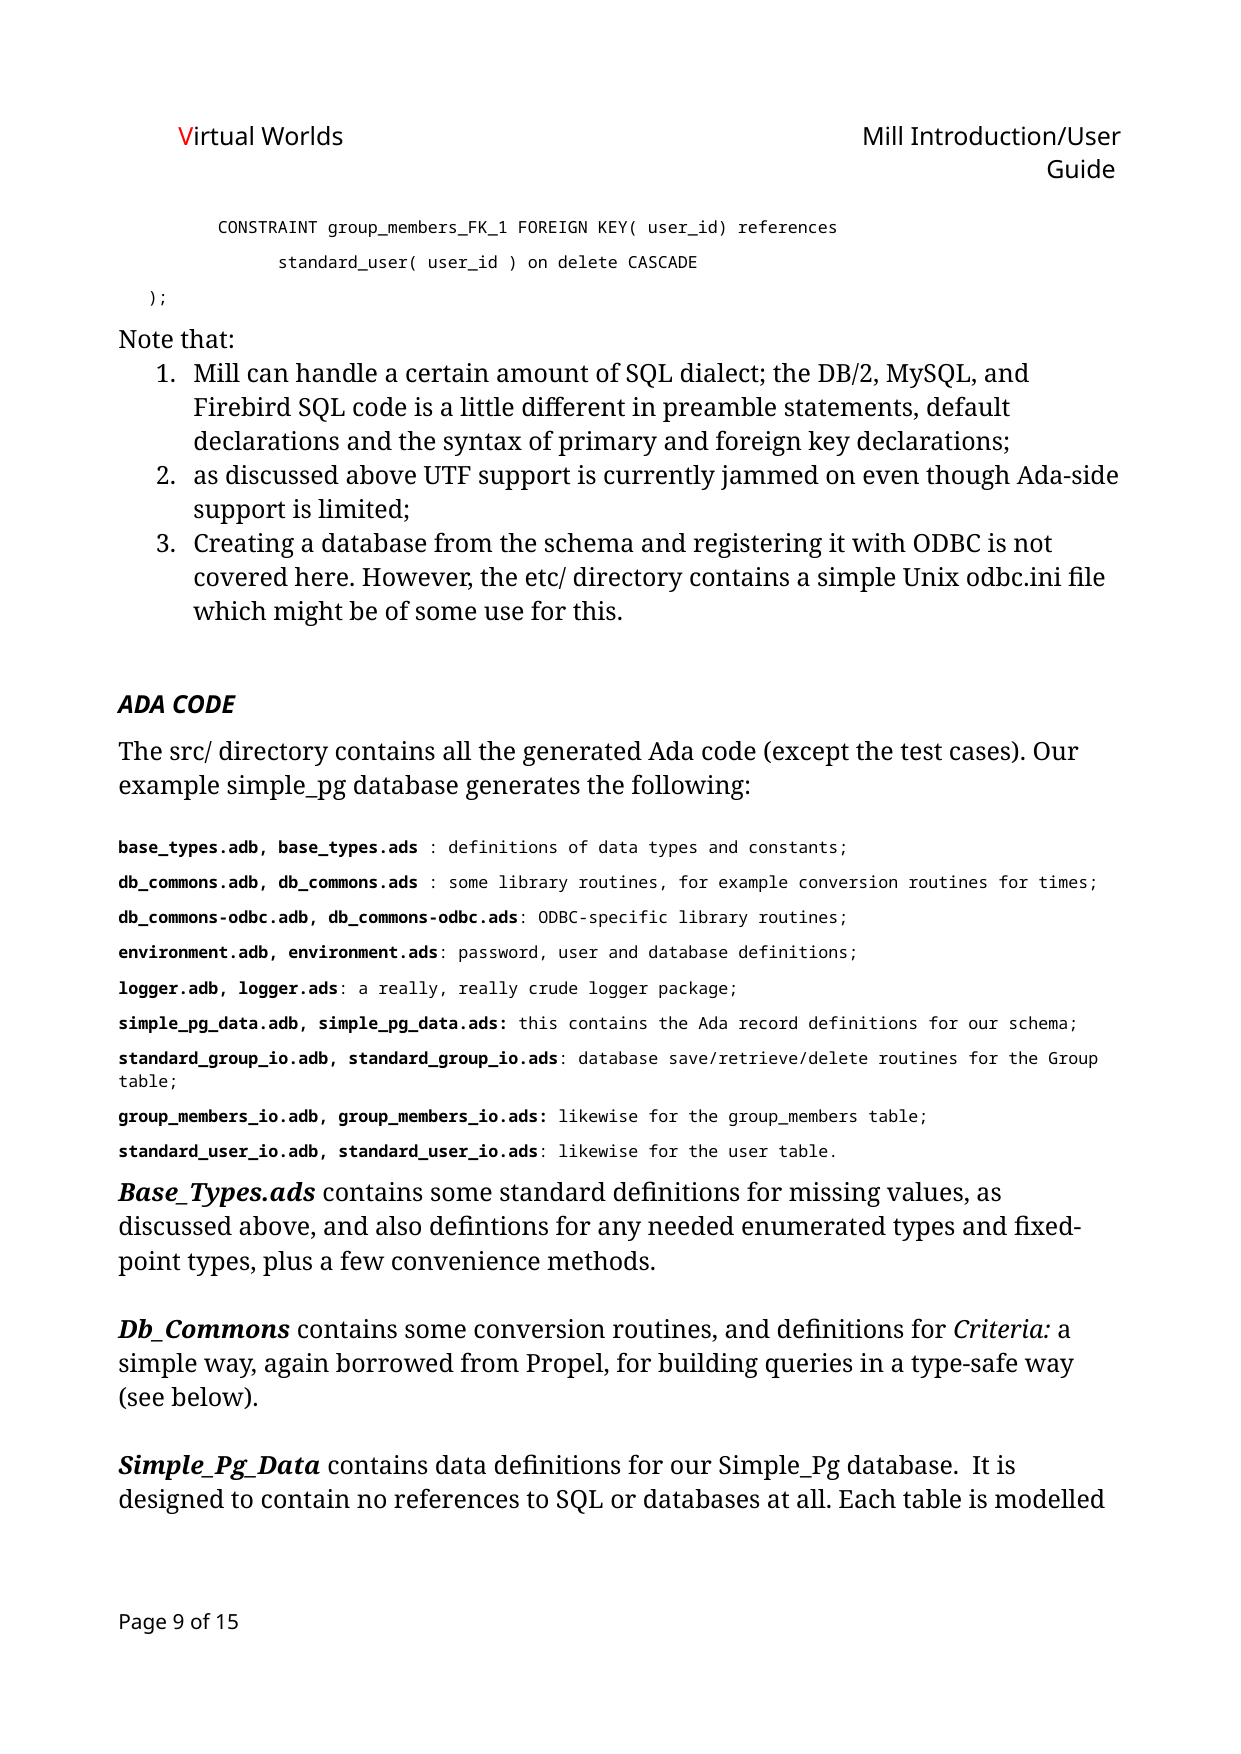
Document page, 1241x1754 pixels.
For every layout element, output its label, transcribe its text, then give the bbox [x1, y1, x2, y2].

text environment.adb, environment.ads: password, user and database definitions; [118, 941, 1122, 964]
text CONSTRAINT group_members_FK_1 FOREIGN KEY( user_id) references [148, 216, 1122, 238]
text group_members_io.adb, group_members_io.ads: likewise for the group_members table; [118, 1104, 1122, 1127]
list as discussed above UTF support is currently jammed on even though Ada-side support is limited; [156, 458, 1122, 526]
text standard_group_io.adb, standard_group_io.ads: database save/retrieve/delete routines for the Group table; [118, 1047, 1122, 1092]
text standard_user_io.adb, standard_user_io.ads: likewise for the user table. [118, 1140, 1122, 1162]
text logger.adb, logger.ads: a really, really crude logger package; [118, 976, 1122, 999]
text Db_Commons contains some conversion routines, and definitions for Criteria: a simple way, again borrowed from Propel, for building queries in a type-safe way (see below). [118, 1311, 1122, 1413]
text The src/ directory contains all the generated Ada code (except the test cases). Our example simple_pg database generates the following: [118, 733, 1122, 801]
text db_commons-odbc.adb, db_commons-odbc.ads: ODBC-specific library routines; [118, 906, 1122, 928]
text standard_user( user_id ) on delete CASCADE [148, 251, 1122, 274]
text Simple_Pg_Data contains data definitions for our Simple_Pg database. It is designed to contain no references to SQL or databases at all. Each table is modelled [118, 1447, 1122, 1516]
text db_commons.adb, db_commons.ads : some library routines, for example conversion routines for times; [118, 871, 1122, 893]
text Note that: [118, 321, 1122, 355]
text ); [148, 286, 1122, 309]
text Base_Types.ads contains some standard definitions for missing values, as discussed above, and also defintions for any needed enumerated types and fixed-point types, plus a few convenience methods. [118, 1175, 1122, 1277]
text base_types.adb, base_types.ads : definitions of data types and constants; [118, 835, 1122, 858]
subtitle ADA CODE [118, 687, 1122, 721]
text simple_pg_data.adb, simple_pg_data.ads: this contains the Ada record definitions for our schema; [118, 1011, 1122, 1034]
list Creating a database from the schema and registering it with ODBC is not covered here. However, the etc/ directory contains a simple Unix odbc.ini file which might be of some use for this. [156, 526, 1122, 628]
list Mill can handle a certain amount of SQL dialect; the DB/2, MySQL, and Firebird SQL code is a little different in preamble statements, default declarations and the syntax of primary and foreign key declarations; [156, 355, 1122, 458]
